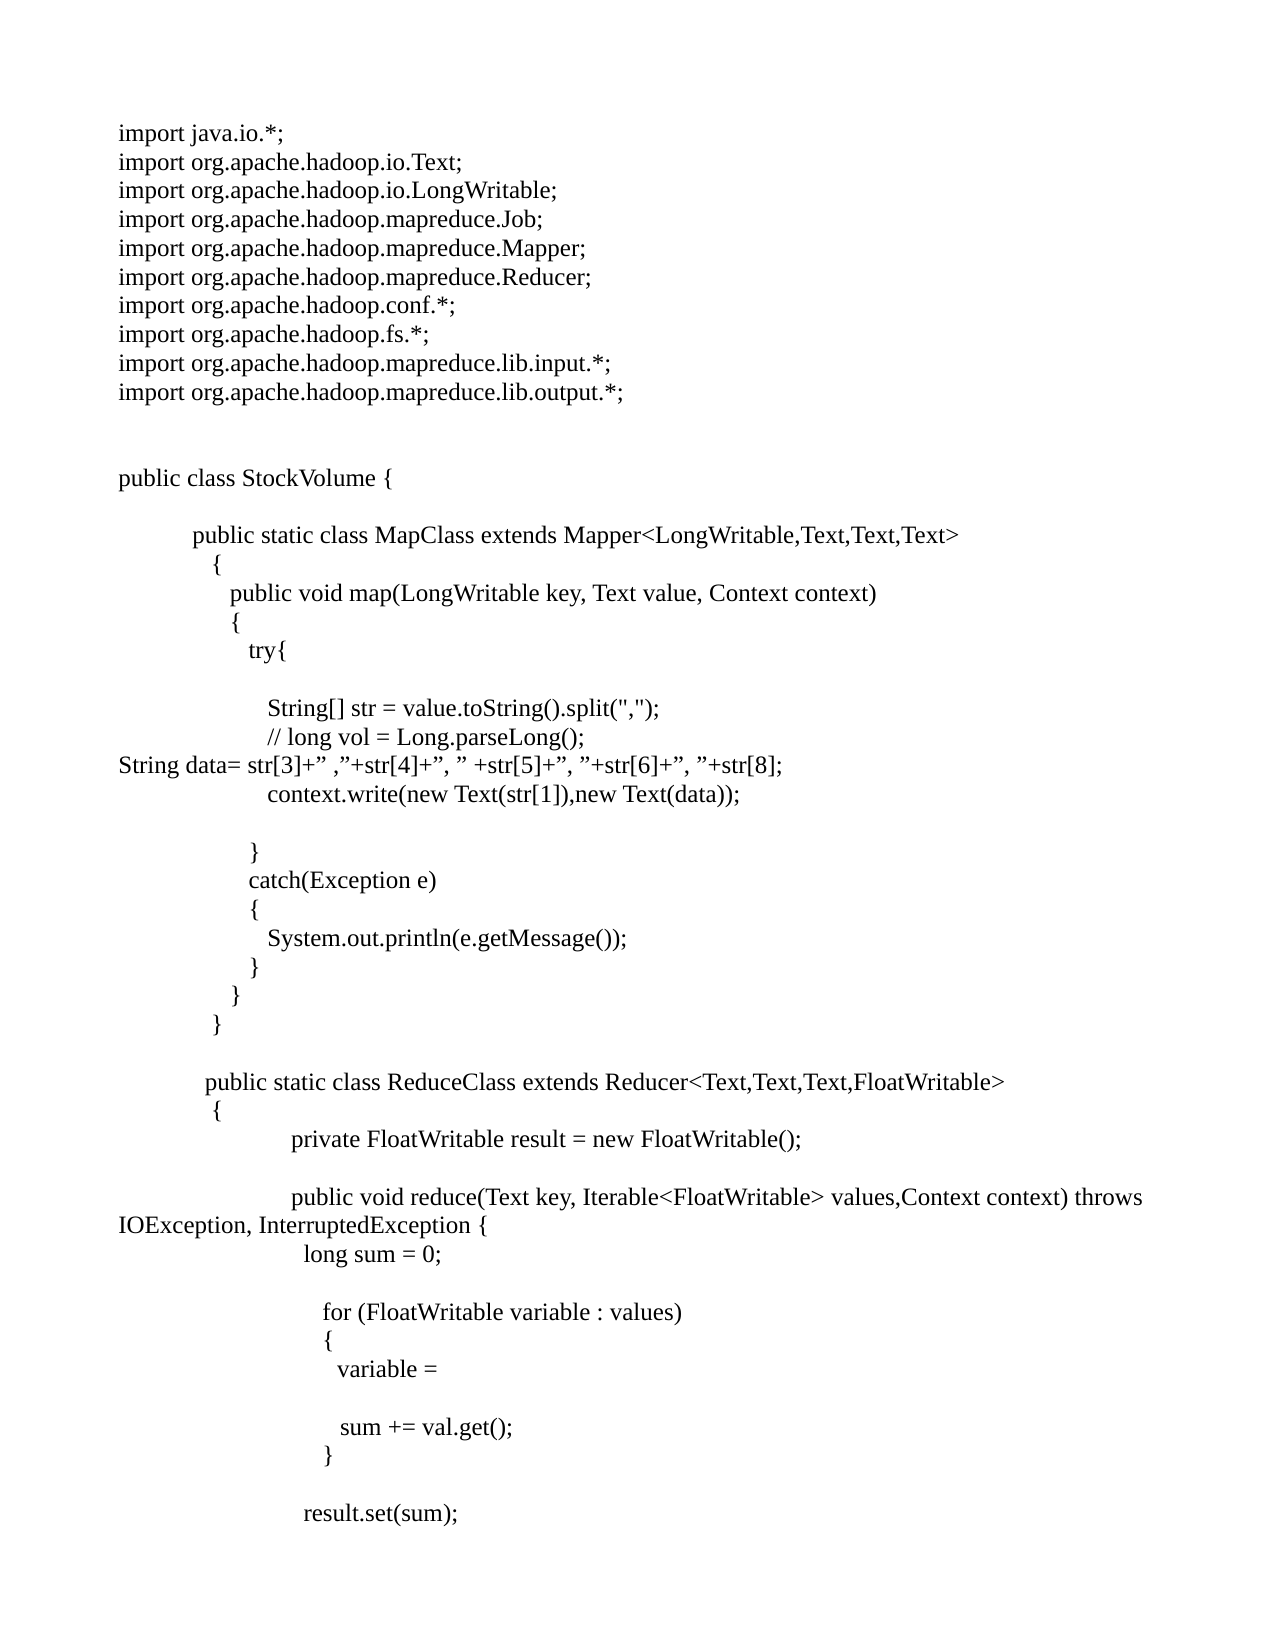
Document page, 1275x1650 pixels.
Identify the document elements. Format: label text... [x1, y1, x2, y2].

text try{ [118, 636, 1157, 664]
text { [118, 894, 1157, 923]
text public void reduce(Text key, Iterable<FloatWritable> values,Context context) throws IOException, InterruptedException { [118, 1182, 1157, 1239]
text import org.apache.hadoop.mapreduce.Job; [118, 204, 1157, 233]
text import java.io.*; [118, 118, 1157, 147]
text import org.apache.hadoop.conf.*; [118, 291, 1157, 319]
text catch(Exception e) [118, 866, 1157, 894]
text result.set(sum); [118, 1498, 1157, 1527]
text public static class MapClass extends Mapper<LongWritable,Text,Text,Text> [118, 521, 1157, 549]
text import org.apache.hadoop.mapreduce.Reducer; [118, 262, 1157, 291]
text String data= str[3]+” ,”+str[4]+”, ” +str[5]+”, ”+str[6]+”, ”+str[8]; [118, 751, 1157, 779]
text import org.apache.hadoop.io.LongWritable; [118, 176, 1157, 204]
text } [118, 1441, 1157, 1469]
text import org.apache.hadoop.mapreduce.lib.output.*; [118, 377, 1157, 406]
text long sum = 0; [118, 1239, 1157, 1268]
text } [118, 952, 1157, 981]
text public class StockVolume { [118, 463, 1157, 492]
text import org.apache.hadoop.io.Text; [118, 147, 1157, 176]
text for (FloatWritable variable : values) [118, 1297, 1157, 1326]
text import org.apache.hadoop.fs.*; [118, 319, 1157, 348]
text import org.apache.hadoop.mapreduce.Mapper; [118, 233, 1157, 262]
text import org.apache.hadoop.mapreduce.lib.input.*; [118, 348, 1157, 377]
text } [118, 837, 1157, 866]
text sum += val.get(); [118, 1412, 1157, 1441]
text // long vol = Long.parseLong(); [118, 722, 1157, 751]
text String[] str = value.toString().split(","); [118, 693, 1157, 722]
text public static class ReduceClass extends Reducer<Text,Text,Text,FloatWritable> [118, 1067, 1157, 1096]
text variable = [118, 1354, 1157, 1383]
text { [118, 607, 1157, 636]
text context.write(new Text(str[1]),new Text(data)); [118, 779, 1157, 808]
text { [118, 549, 1157, 578]
text System.out.println(e.getMessage()); [118, 923, 1157, 952]
text { [118, 1096, 1157, 1124]
text } [118, 1009, 1157, 1038]
text public void map(LongWritable key, Text value, Context context) [118, 578, 1157, 607]
text } [118, 981, 1157, 1009]
text private FloatWritable result = new FloatWritable(); [118, 1124, 1157, 1153]
text { [118, 1326, 1157, 1354]
